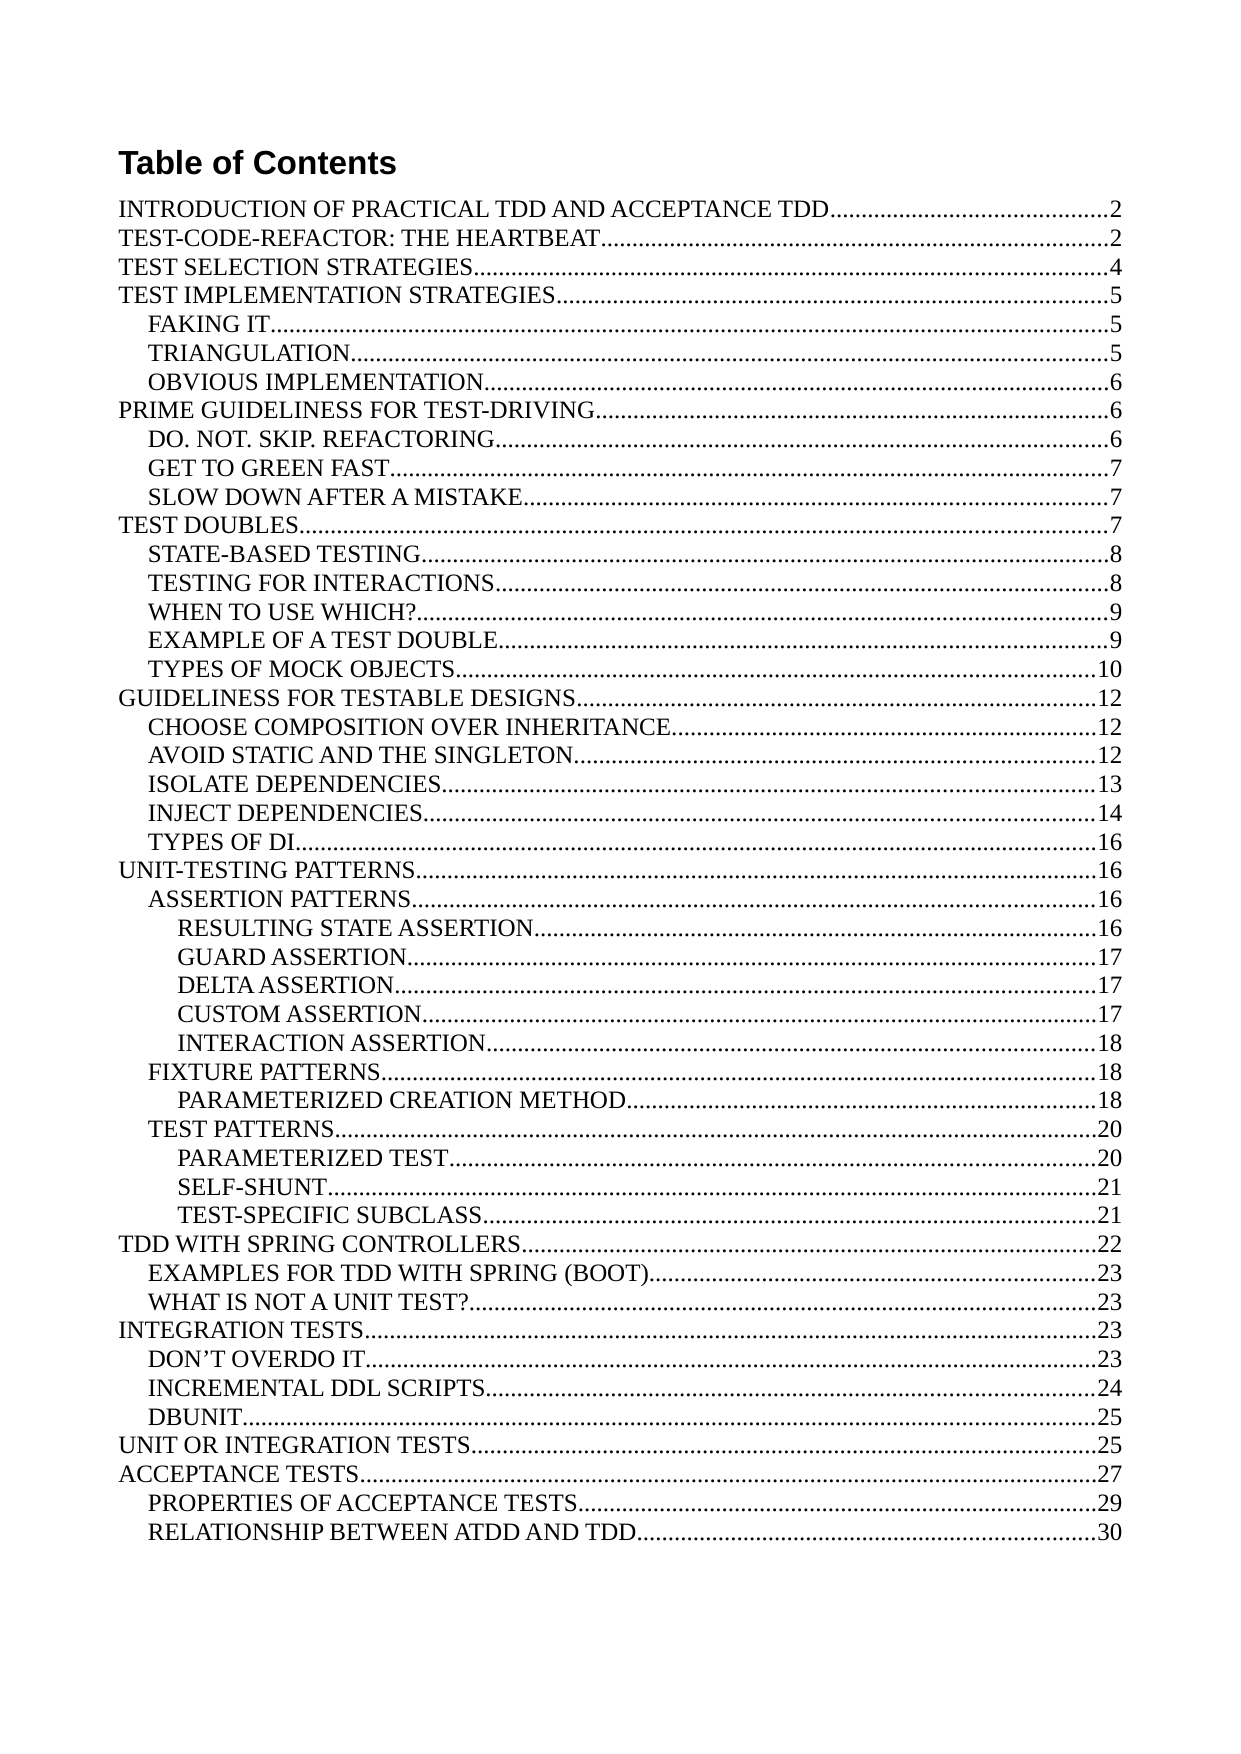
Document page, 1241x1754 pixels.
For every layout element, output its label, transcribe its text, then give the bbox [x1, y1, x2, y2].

text INJECT DEPENDENCIES. 14 [148, 798, 1122, 827]
text GUIDELINESS FOR TESTABLE DESIGNS 12 [118, 683, 1122, 712]
text FIXTURE PATTERNS 18 [148, 1057, 1122, 1085]
text STATE-BASED TESTING 8 [148, 539, 1122, 568]
text ISOLATE DEPENDENCIES. 13 [148, 769, 1122, 798]
text TEST DOUBLES 7 [118, 510, 1122, 539]
text TESTING FOR INTERACTIONS 8 [148, 568, 1122, 597]
subtitle Table of Contents [118, 143, 1122, 182]
text INTEGRATION TESTS 23 [118, 1315, 1122, 1344]
text TEST SELECTION STRATEGIES 4 [118, 252, 1122, 280]
text TYPES OF DI 16 [148, 827, 1122, 855]
text INTERACTION ASSERTION 18 [177, 1028, 1122, 1057]
text GET TO GREEN FAST 7 [148, 453, 1122, 482]
text OBVIOUS IMPLEMENTATION 6 [148, 367, 1122, 395]
text EXAMPLES FOR TDD WITH SPRING (BOOT) 23 [148, 1258, 1122, 1287]
text DELTA ASSERTION 17 [177, 970, 1122, 999]
text PROPERTIES OF ACCEPTANCE TESTS 29 [148, 1488, 1122, 1517]
text TEST-SPECIFIC SUBCLASS 21 [177, 1200, 1122, 1229]
text INTRODUCTION OF PRACTICAL TDD AND ACCEPTANCE TDD 2 [118, 194, 1122, 223]
text RELATIONSHIP BETWEEN ATDD AND TDD 30 [148, 1517, 1122, 1545]
text WHAT IS NOT A UNIT TEST? 23 [148, 1287, 1122, 1315]
text TEST PATTERNS 20 [148, 1114, 1122, 1143]
text WHEN TO USE WHICH? 9 [148, 597, 1122, 625]
text TDD WITH SPRING CONTROLLERS 22 [118, 1229, 1122, 1258]
text SLOW DOWN AFTER A MISTAKE 7 [148, 482, 1122, 510]
text DBUNIT 25 [148, 1402, 1122, 1430]
text EXAMPLE OF A TEST DOUBLE 9 [148, 625, 1122, 654]
text SELF-SHUNT 21 [177, 1172, 1122, 1200]
text PARAMETERIZED TEST 20 [177, 1143, 1122, 1172]
text UNIT OR INTEGRATION TESTS 25 [118, 1430, 1122, 1459]
text ACCEPTANCE TESTS 27 [118, 1459, 1122, 1488]
text DON’T OVERDO IT 23 [148, 1344, 1122, 1373]
text PARAMETERIZED CREATION METHOD 18 [177, 1085, 1122, 1114]
text UNIT-TESTING PATTERNS 16 [118, 855, 1122, 884]
text TRIANGULATION 5 [148, 338, 1122, 367]
text TEST-CODE-REFACTOR: THE HEARTBEAT 2 [118, 223, 1122, 252]
text FAKING IT 5 [148, 309, 1122, 338]
text CHOOSE COMPOSITION OVER INHERITANCE. 12 [148, 712, 1122, 740]
text ASSERTION PATTERNS 16 [148, 884, 1122, 913]
text INCREMENTAL DDL SCRIPTS 24 [148, 1373, 1122, 1402]
text RESULTING STATE ASSERTION 16 [177, 913, 1122, 942]
text CUSTOM ASSERTION 17 [177, 999, 1122, 1028]
text PRIME GUIDELINESS FOR TEST-DRIVING 6 [118, 395, 1122, 424]
text AVOID STATIC AND THE SINGLETON. 12 [148, 740, 1122, 769]
text DO. NOT. SKIP. REFACTORING 6 [148, 424, 1122, 453]
text GUARD ASSERTION 17 [177, 942, 1122, 970]
text TEST IMPLEMENTATION STRATEGIES 5 [118, 280, 1122, 309]
text TYPES OF MOCK OBJECTS 10 [148, 654, 1122, 683]
